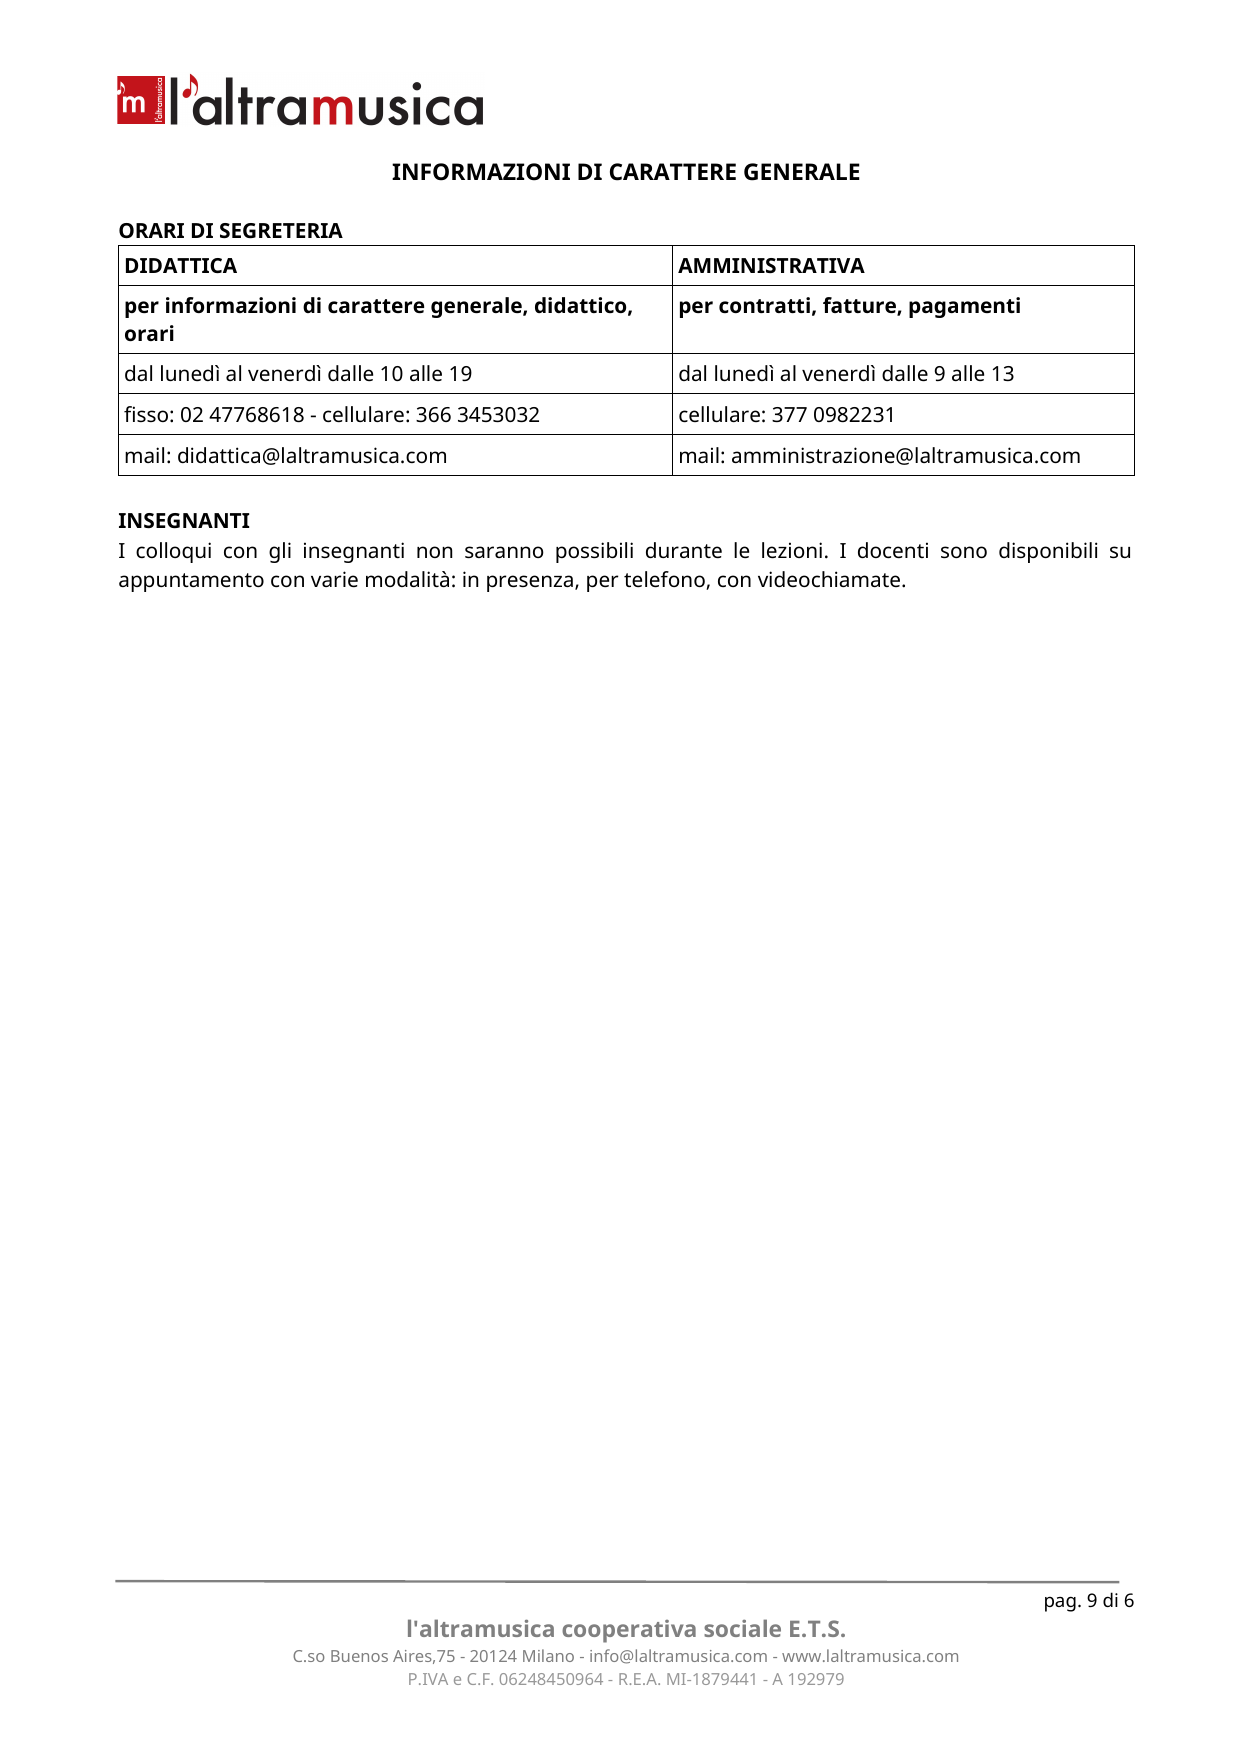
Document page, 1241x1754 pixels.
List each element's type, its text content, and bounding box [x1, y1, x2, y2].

table_cell per contratti, fatture, pagamenti [673, 286, 1134, 353]
table_cell dal lunedì al venerdì dalle 10 alle 19 [119, 354, 672, 393]
table_cell fisso: 02 47768618 - cellulare: 366 3453032 [119, 394, 672, 434]
picture [117, 76, 165, 124]
text I colloqui con gli insegnanti non saranno possibili durante le lezioni. I docenti sono disponibili su appuntamento con varie modalità: in presenza, per telefono, con videochiamate. [118, 534, 1134, 593]
text INFORMAZIONI DI CARATTERE GENERALE [118, 156, 1134, 186]
text INSEGNANTI [118, 505, 1134, 534]
table_cell mail: didattica@laltramusica.com [119, 435, 672, 475]
table_header AMMINISTRATIVA [673, 246, 1134, 285]
text ORARI DI SEGRETERIA [118, 215, 1134, 245]
picture [167, 72, 486, 127]
table_cell dal lunedì al venerdì dalle 9 alle 13 [673, 354, 1134, 393]
table_cell per informazioni di carattere generale, didattico, orari [119, 286, 672, 353]
table_header DIDATTICA [119, 246, 672, 285]
table_cell mail: amministrazione@laltramusica.com [673, 435, 1134, 475]
table_cell cellulare: 377 0982231 [673, 394, 1134, 434]
